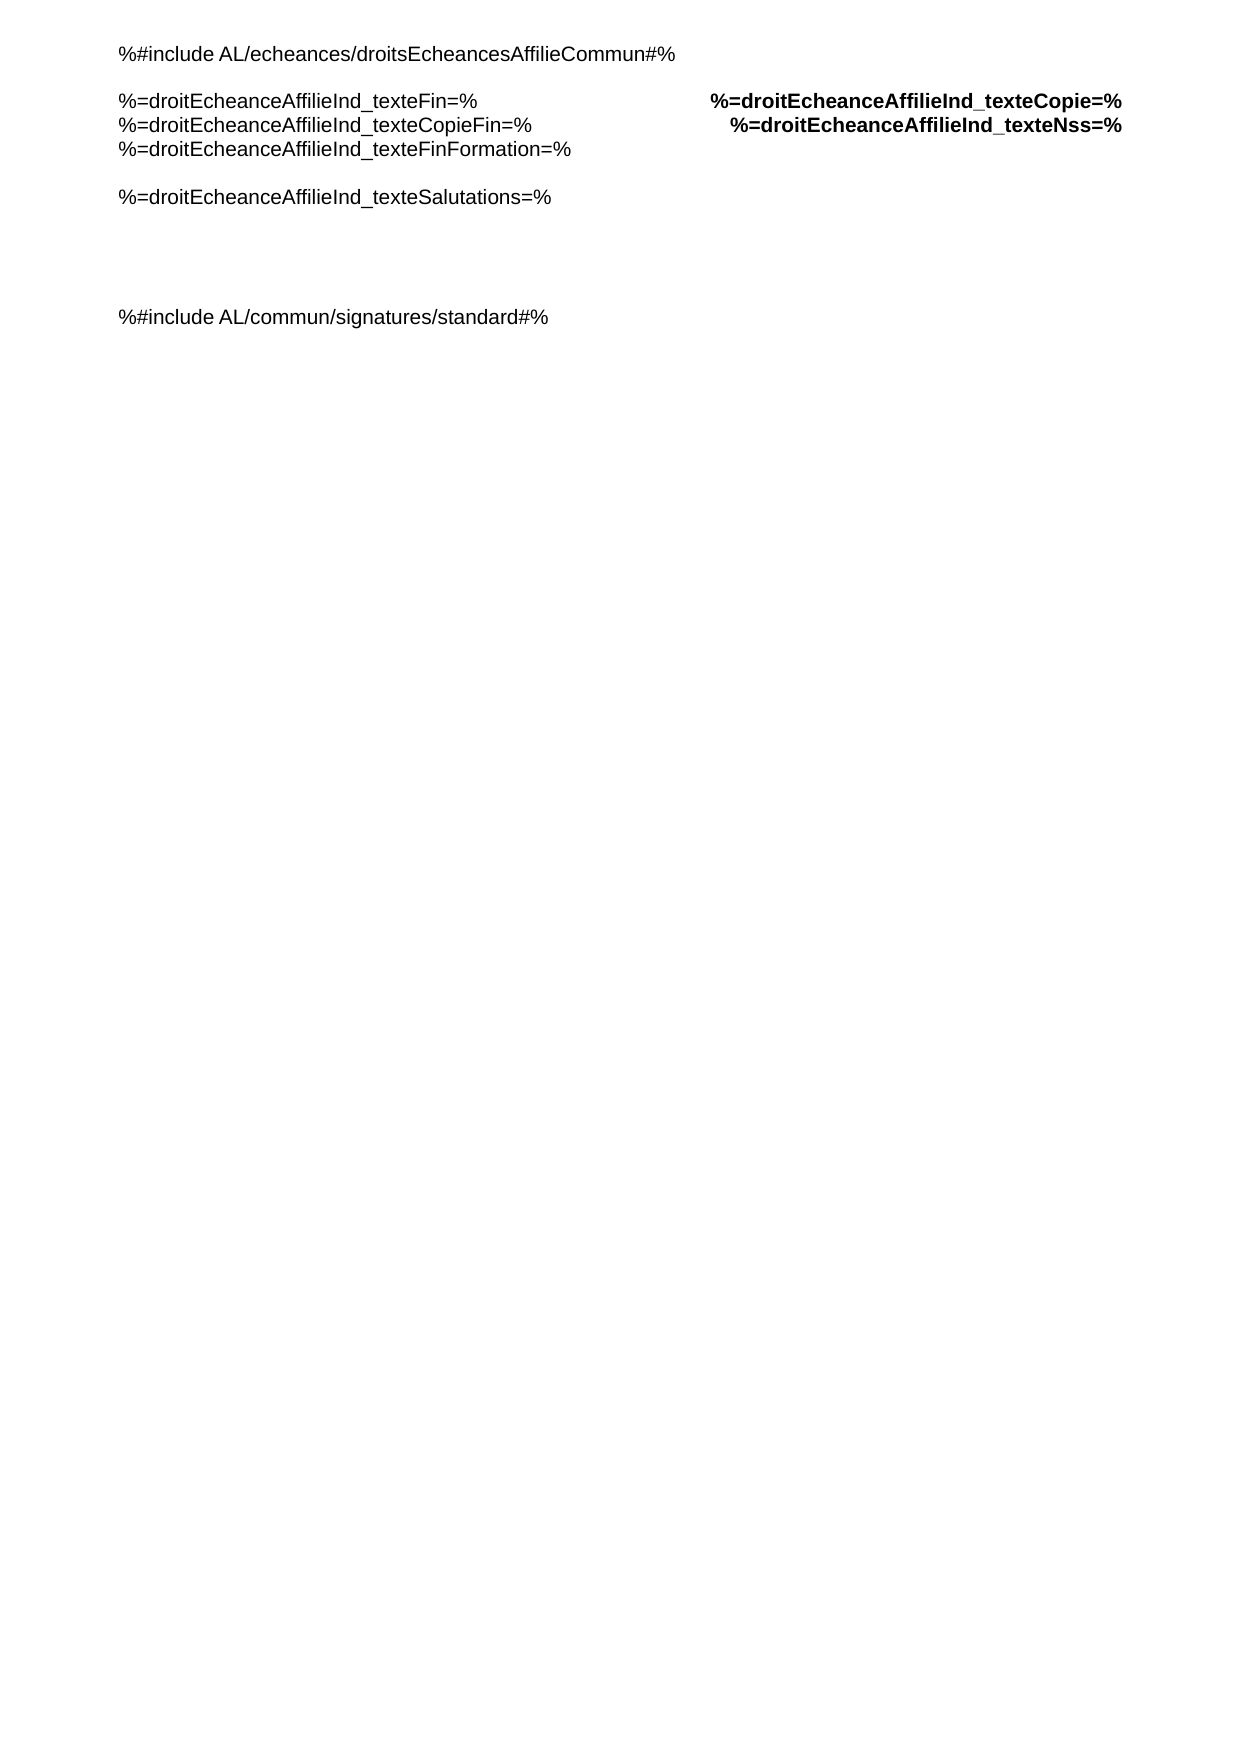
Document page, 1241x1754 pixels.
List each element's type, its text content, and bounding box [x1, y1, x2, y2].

text %#include AL/commun/signatures/standard#% [118, 305, 1122, 329]
text %=droitEcheanceAffilieInd_texteSalutations=% [118, 185, 1122, 209]
text %#include AL/echeances/droitsEcheancesAffilieCommun#% [118, 41, 1131, 65]
text %=droitEcheanceAffilieInd_texteFin=% %=droitEcheanceAffilieInd_texteCopie=% %=droitEcheanceAffilieInd_texteCopieFin=% %=droitEcheanceAffilieInd_texteNss=% %=droitEcheanceAffilieInd_texteFinFormation=% [118, 89, 1122, 161]
